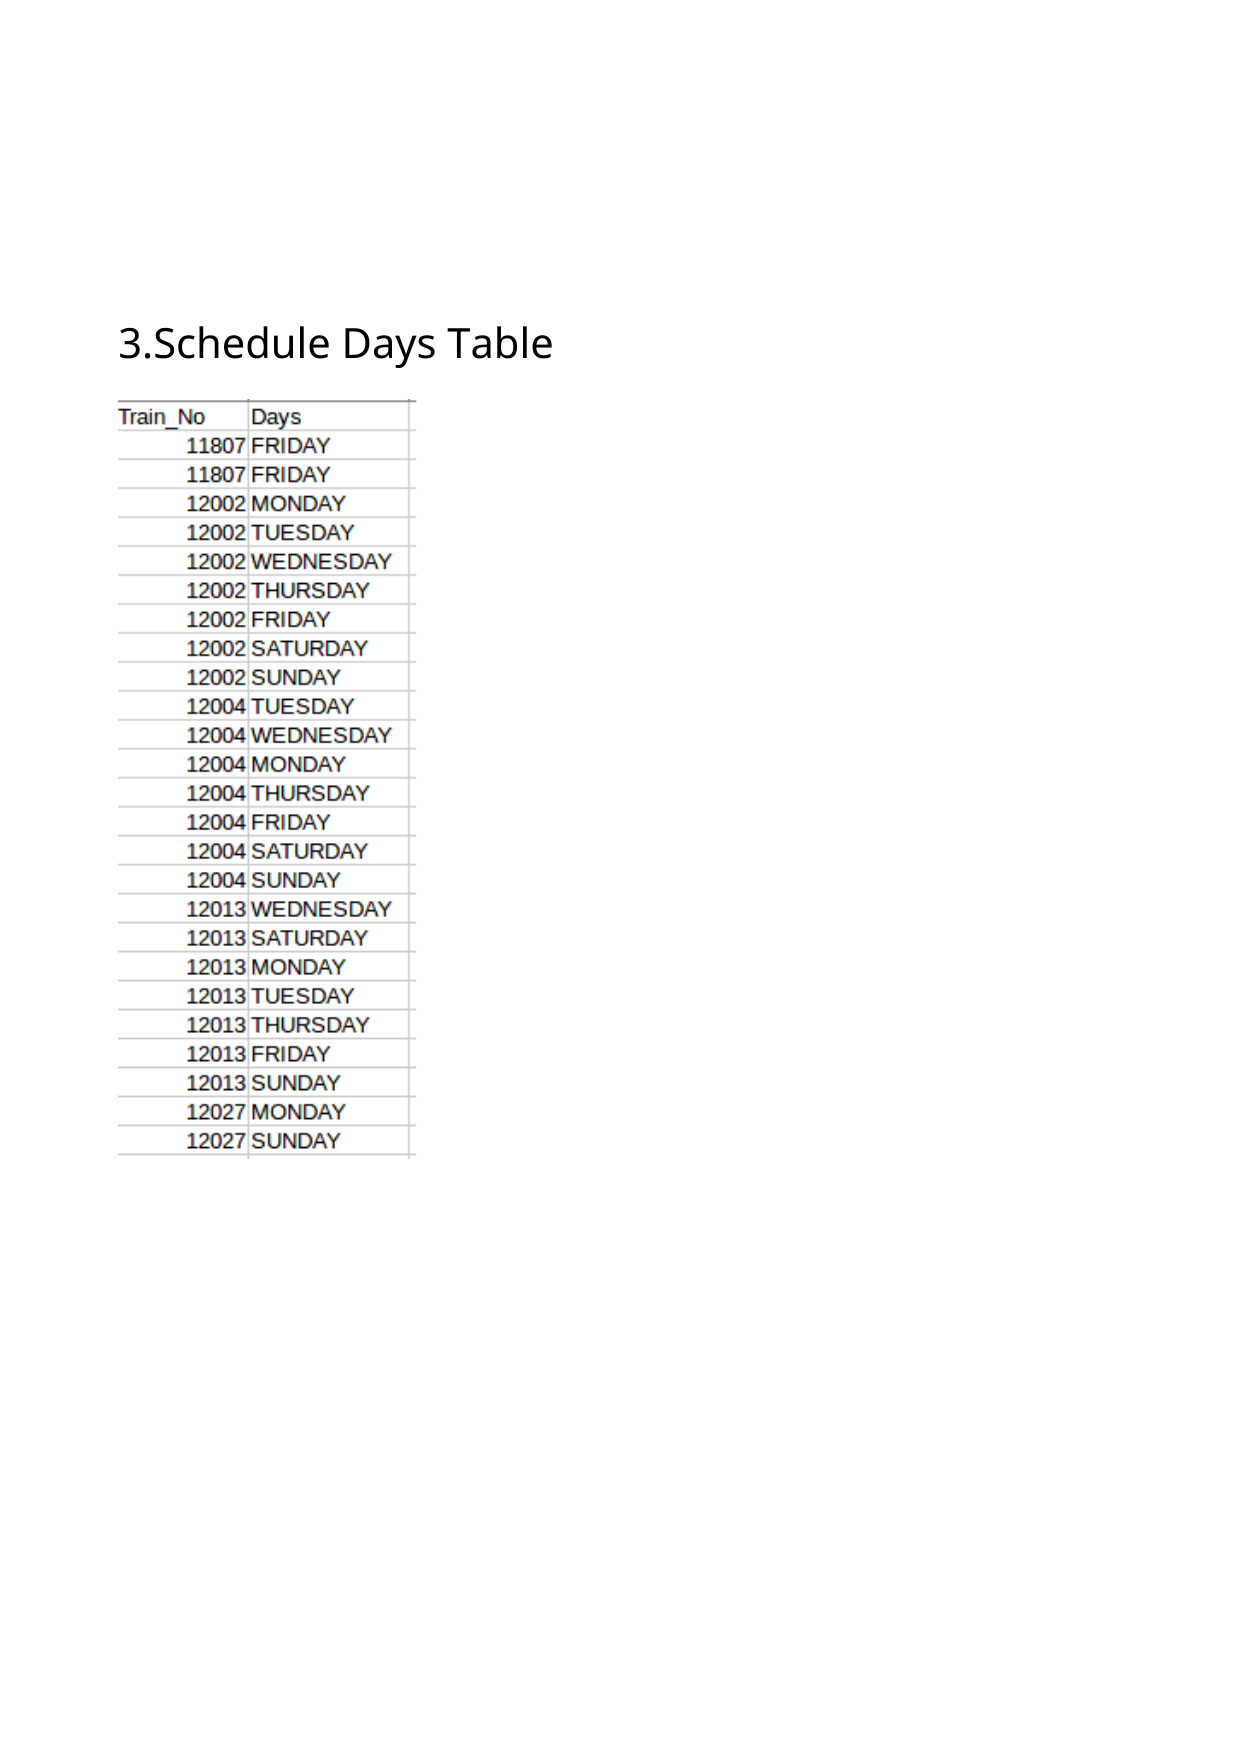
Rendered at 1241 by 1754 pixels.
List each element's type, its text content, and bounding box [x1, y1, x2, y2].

text 3.Schedule Days Table [118, 314, 1122, 371]
